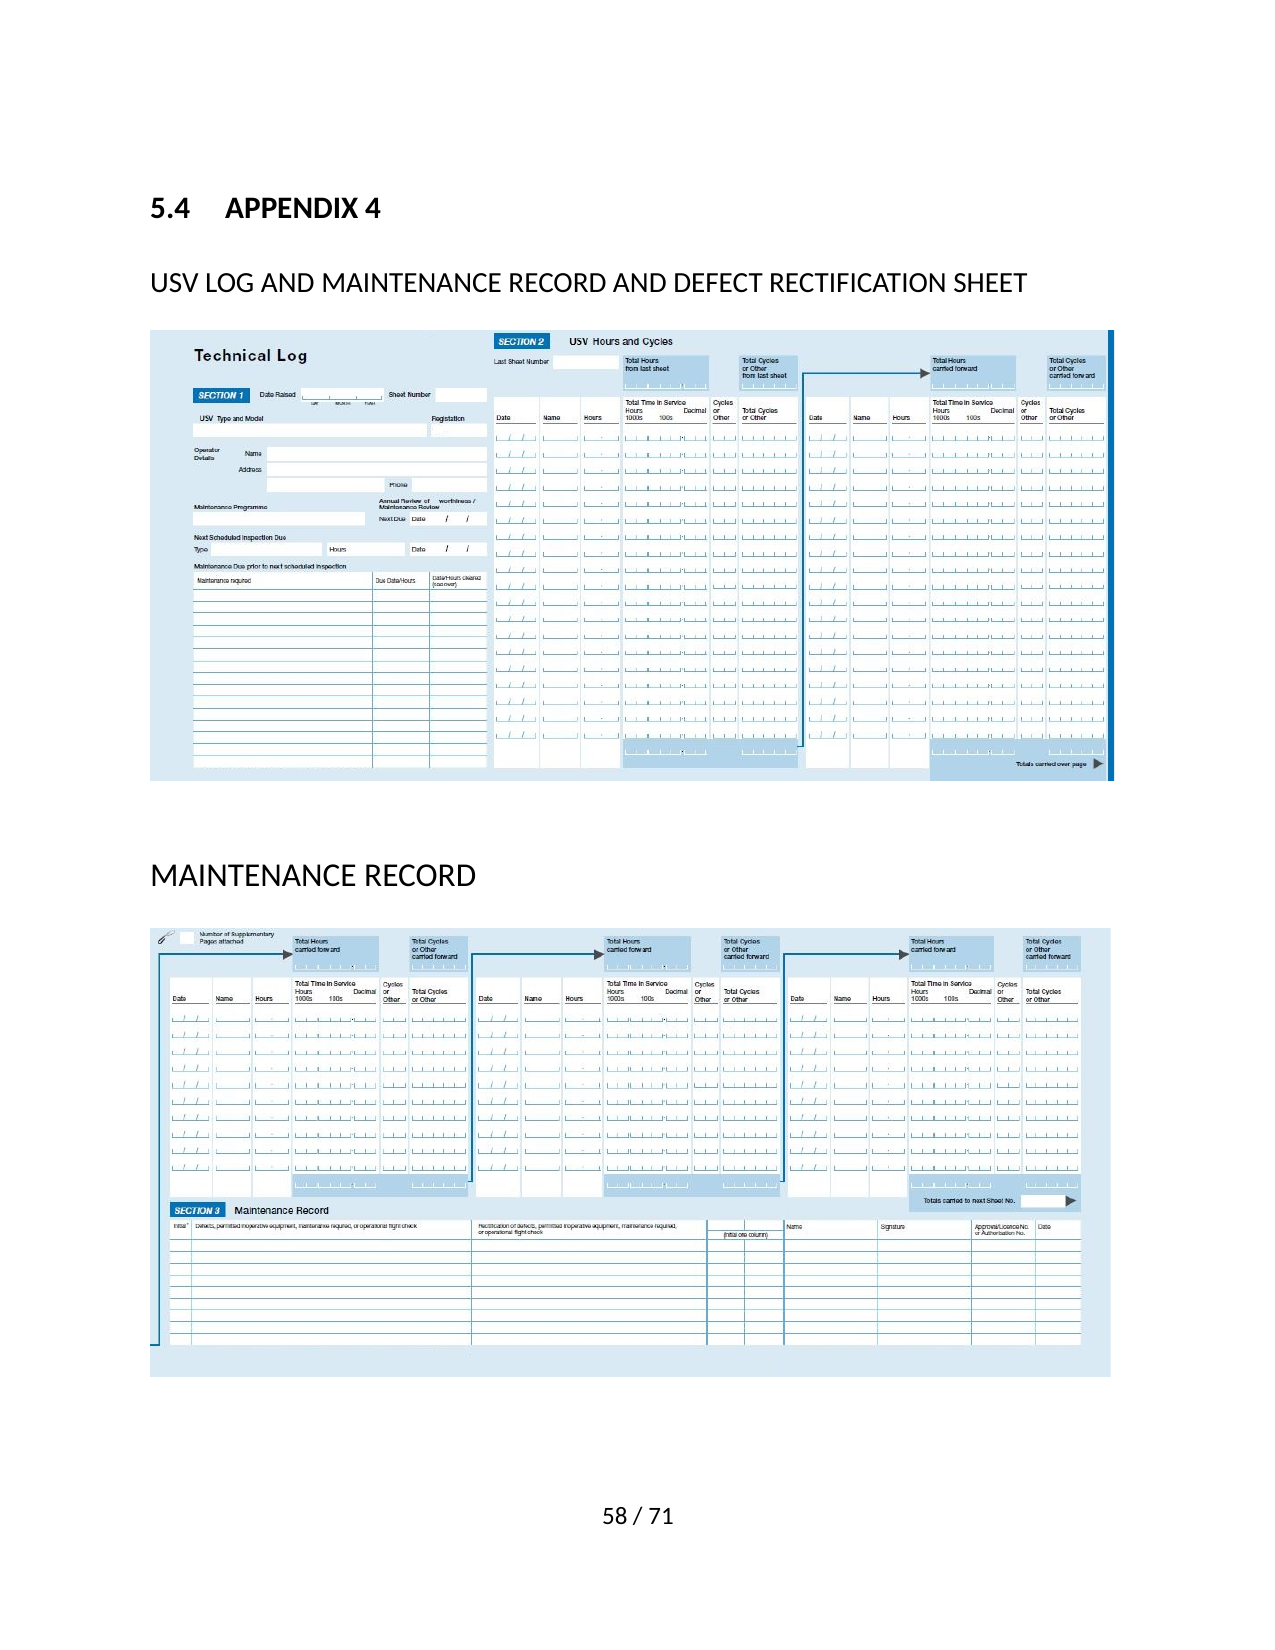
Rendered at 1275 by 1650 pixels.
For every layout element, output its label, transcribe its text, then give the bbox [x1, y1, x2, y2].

text MAINTENANCE RECORD [150, 854, 1125, 895]
text 5.4 APPENDIX 4 [150, 188, 1125, 226]
text USV LOG AND MAINTENANCE RECORD AND DEFECT RECTIFICATION SHEET [150, 264, 1125, 300]
